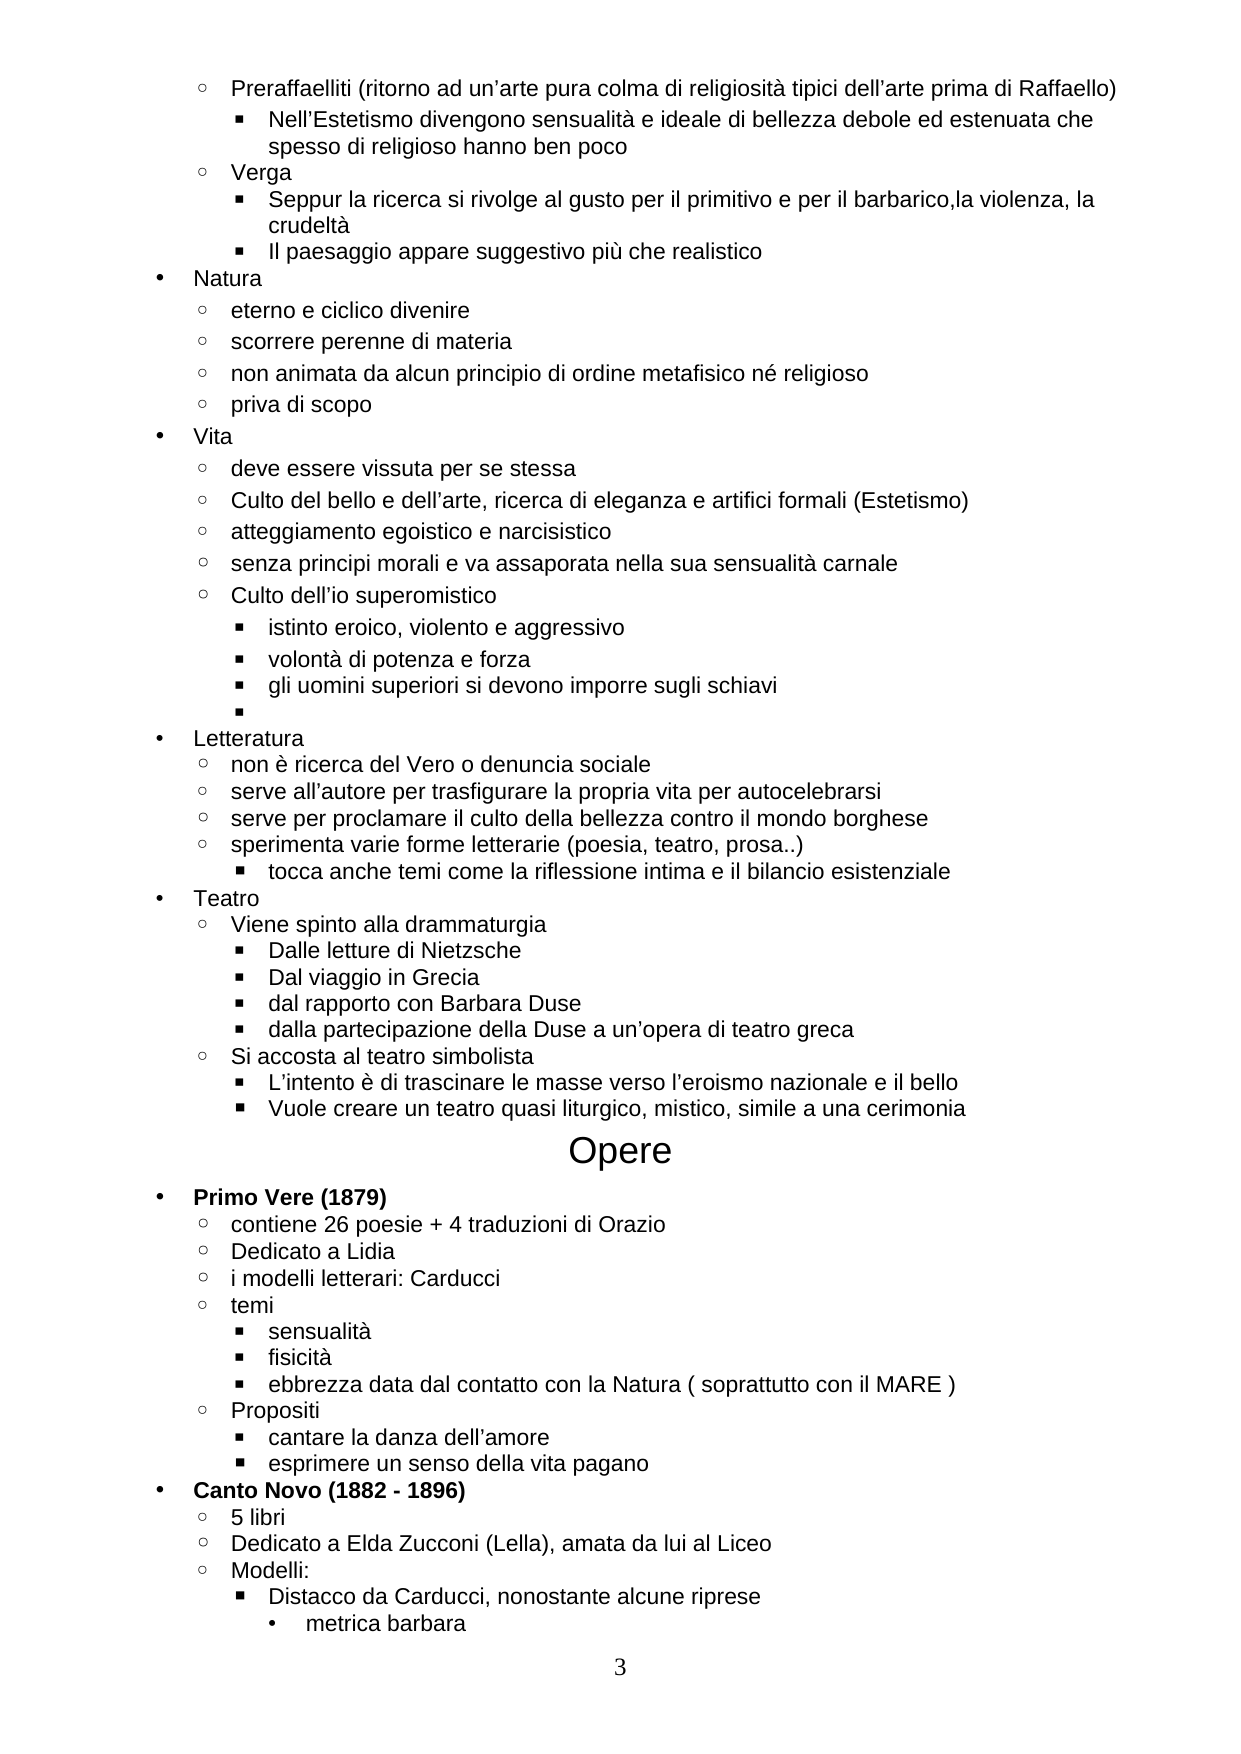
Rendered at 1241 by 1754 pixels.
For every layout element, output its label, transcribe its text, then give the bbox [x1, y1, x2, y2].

list Dalle letture di Nietzsche [231, 937, 1122, 964]
list Seppur la ricerca si rivolge al gusto per il primitivo e per il barbarico,la violenza, la crudeltà [231, 186, 1122, 238]
list esprimere un senso della vita pagano [231, 1450, 1122, 1477]
list serve all’autore per trasfigurare la propria vita per autocelebrarsi [193, 778, 1122, 804]
list serve per proclamare il culto della bellezza contro il mondo borghese [193, 804, 1122, 831]
list sperimenta varie forme letterarie (poesia, teatro, prosa..) [193, 831, 1122, 858]
list L’intento è di trascinare le masse verso l’eroismo nazionale e il bello [231, 1069, 1122, 1095]
list Culto del bello e dell’arte, ricerca di eleganza e artifici formali (Estetismo) [193, 487, 1122, 513]
list Il paesaggio appare suggestivo più che realistico [231, 238, 1122, 264]
list priva di scopo [193, 391, 1122, 418]
list Si accosta al teatro simbolista [193, 1043, 1122, 1069]
list Distacco da Carducci, nonostante alcune riprese [231, 1583, 1122, 1610]
list Natura [156, 264, 1122, 291]
list Nell’Estetismo divengono sensualità e ideale di bellezza debole ed estenuata che spesso di religioso hanno ben poco [231, 106, 1122, 159]
list metrica barbara [268, 1610, 1122, 1636]
list atteggiamento egoistico e narcisistico [193, 518, 1122, 545]
list gli uomini superiori si devono imporre sugli schiavi [231, 672, 1122, 698]
list temi [193, 1292, 1122, 1318]
list senza principi morali e va assaporata nella sua sensualità carnale [193, 550, 1122, 577]
list Teatro [156, 884, 1122, 911]
list dalla partecipazione della Duse a un’opera di teatro greca [231, 1016, 1122, 1043]
list contiene 26 poesie + 4 traduzioni di Orazio [193, 1211, 1122, 1238]
list scorrere perenne di materia [193, 328, 1122, 355]
list deve essere vissuta per se stessa [193, 455, 1122, 482]
list Modelli: [193, 1557, 1122, 1583]
list Culto dell’io superomistico [193, 582, 1122, 609]
subtitle Opere [118, 1128, 1122, 1172]
list Dedicato a Elda Zucconi (Lella), amata da lui al Liceo [193, 1530, 1122, 1557]
list Dedicato a Lidia [193, 1238, 1122, 1265]
list Primo Vere (1879) [156, 1184, 1122, 1211]
list 5 libri [193, 1503, 1122, 1530]
list Viene spinto alla drammaturgia [193, 911, 1122, 937]
list i modelli letterari: Carducci [193, 1265, 1122, 1292]
list dal rapporto con Barbara Duse [231, 990, 1122, 1016]
list Vuole creare un teatro quasi liturgico, mistico, simile a una cerimonia [231, 1095, 1122, 1122]
list tocca anche temi come la riflessione intima e il bilancio esistenziale [231, 858, 1122, 884]
list Letteratura [156, 725, 1122, 751]
list non animata da alcun principio di ordine metafisico né religioso [193, 360, 1122, 386]
list Propositi [193, 1397, 1122, 1423]
list sensualità [231, 1318, 1122, 1344]
list Preraffaelliti (ritorno ad un’arte pura colma di religiosità tipici dell’arte prima di Raffaello) [193, 75, 1122, 101]
list cantare la danza dell’amore [231, 1423, 1122, 1450]
list Canto Novo (1882 - 1896) [156, 1477, 1122, 1503]
list fisicità [231, 1344, 1122, 1371]
list Dal viaggio in Grecia [231, 964, 1122, 990]
list Verga [193, 159, 1122, 186]
list volontà di potenza e forza [231, 646, 1122, 672]
list Vita [156, 423, 1122, 450]
list istinto eroico, violento e aggressivo [231, 614, 1122, 641]
list non è ricerca del Vero o denuncia sociale [193, 751, 1122, 778]
list ebbrezza data dal contatto con la Natura ( soprattutto con il MARE ) [231, 1371, 1122, 1397]
list eterno e ciclico divenire [193, 297, 1122, 323]
